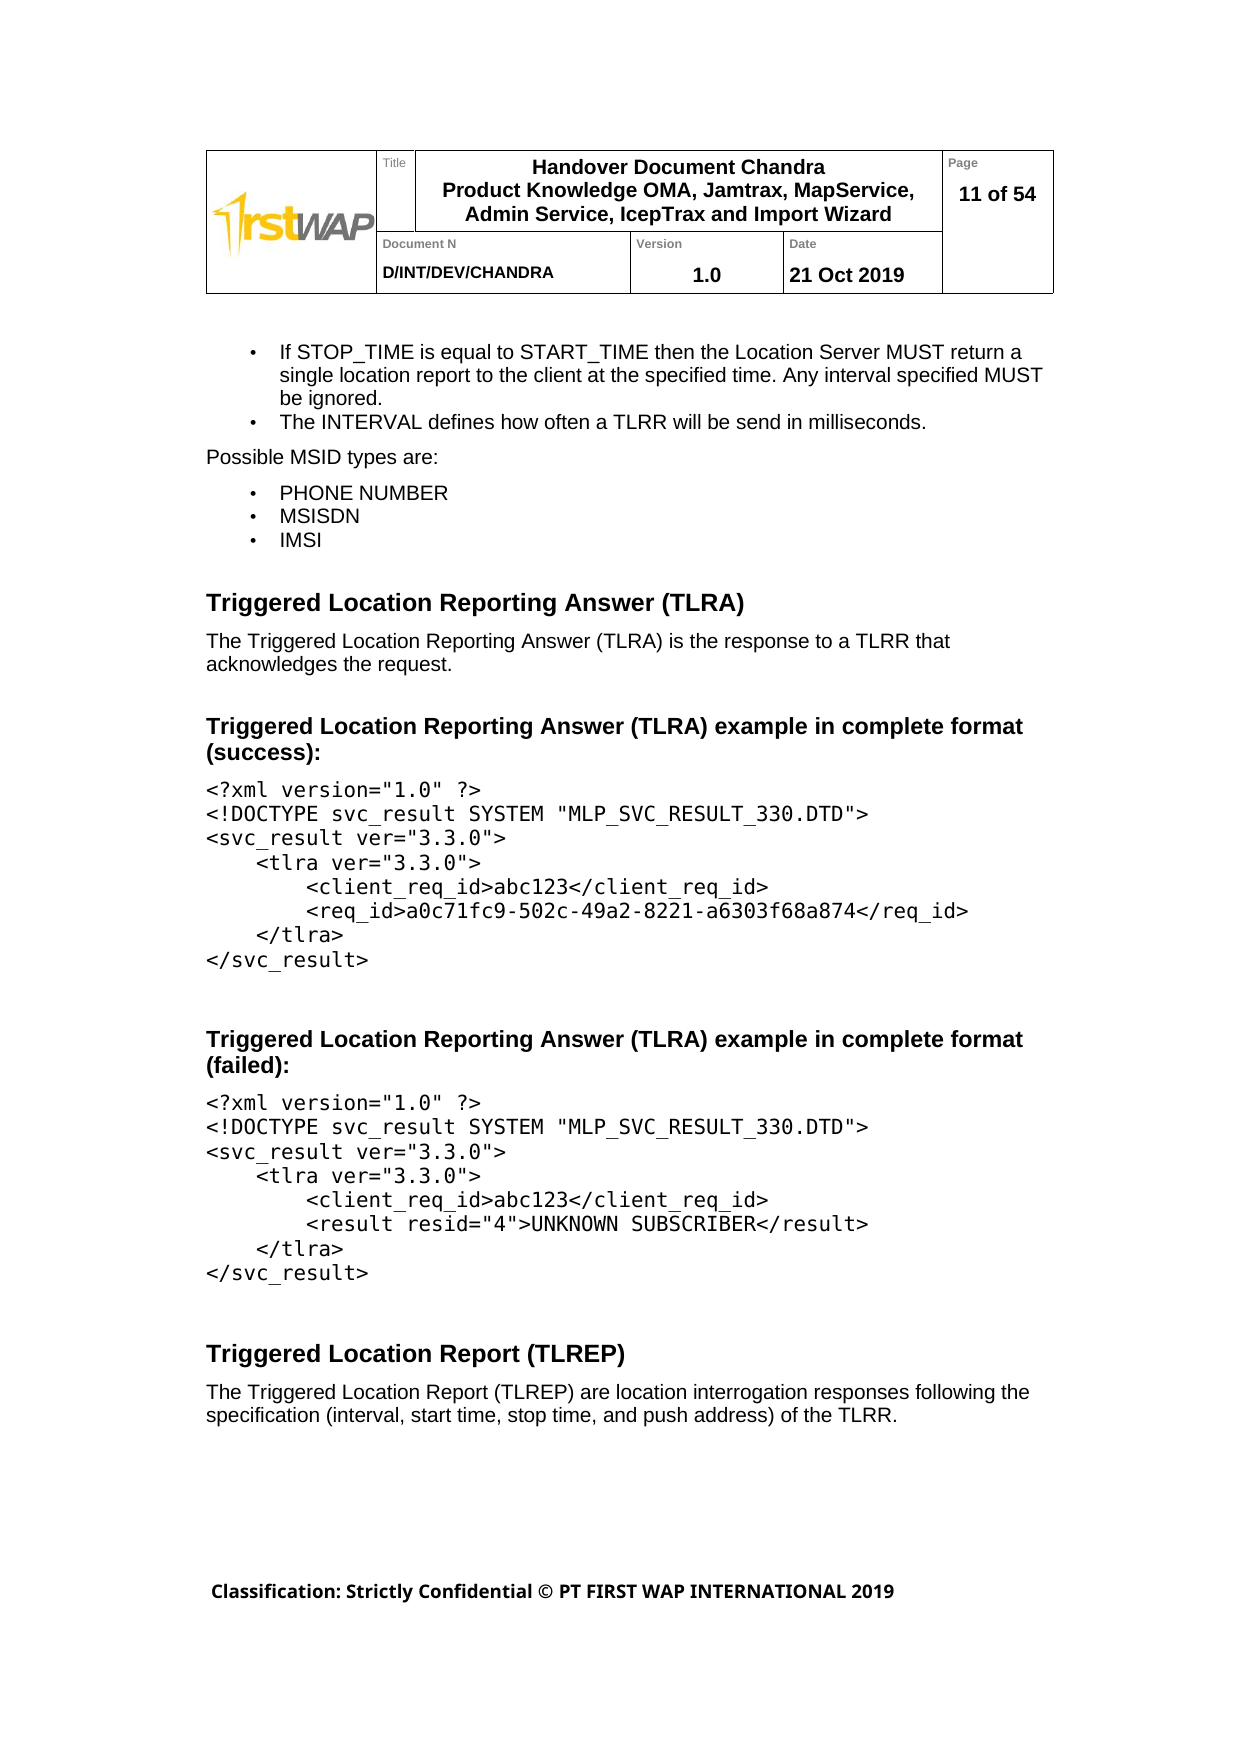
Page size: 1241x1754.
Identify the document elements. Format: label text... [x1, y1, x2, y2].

text <client_req_id>abc123</client_req_id> [206, 875, 1053, 899]
text Possible MSID types are: [206, 446, 1053, 469]
text <client_req_id>abc123</client_req_id> [206, 1188, 1053, 1213]
subtitle Triggered Location Reporting Answer (TLRA) [206, 589, 1053, 617]
text <?xml version="1.0" ?> [206, 778, 1053, 802]
subtitle Triggered Location Reporting Answer (TLRA) example in complete format (failed): [206, 1027, 1053, 1079]
text </tlra> [206, 1237, 1053, 1261]
list The INTERVAL defines how often a TLRR will be send in milliseconds. [250, 410, 1053, 433]
text <req_id>a0c71fc9-502c-49a2-8221-a6303f68a874</req_id> [206, 899, 1053, 924]
list MSISDN [250, 505, 1053, 528]
text <!DOCTYPE svc_result SYSTEM "MLP_SVC_RESULT_330.DTD"> [206, 1116, 1053, 1140]
picture [211, 191, 375, 259]
text </tlra> [206, 924, 1053, 948]
list IMSI [250, 528, 1053, 551]
text <?xml version="1.0" ?> [206, 1091, 1053, 1116]
text </svc_result> [206, 948, 1053, 972]
list PHONE NUMBER [250, 482, 1053, 505]
text The Triggered Location Reporting Answer (TLRA) is the response to a TLRR that acknowledges the request. [206, 629, 1053, 676]
text The Triggered Location Report (TLREP) are location interrogation responses following the specification (interval, start time, stop time, and push address) of the TLRR. [206, 1380, 1053, 1427]
text <!DOCTYPE svc_result SYSTEM "MLP_SVC_RESULT_330.DTD"> [206, 802, 1053, 827]
text <tlra ver="3.3.0"> [206, 1164, 1053, 1188]
list If STOP_TIME is equal to START_TIME then the Location Server MUST return a single location report to the client at the specified time. Any interval specified MUST be ignored. [250, 341, 1053, 410]
subtitle Triggered Location Reporting Answer (TLRA) example in complete format (success): [206, 713, 1053, 766]
subtitle Triggered Location Report (TLREP) [206, 1340, 1053, 1368]
text <result resid="4">UNKNOWN SUBSCRIBER</result> [206, 1213, 1053, 1237]
text <svc_result ver="3.3.0"> [206, 827, 1053, 851]
text </svc_result> [206, 1261, 1053, 1285]
text <svc_result ver="3.3.0"> [206, 1140, 1053, 1164]
text <tlra ver="3.3.0"> [206, 851, 1053, 875]
